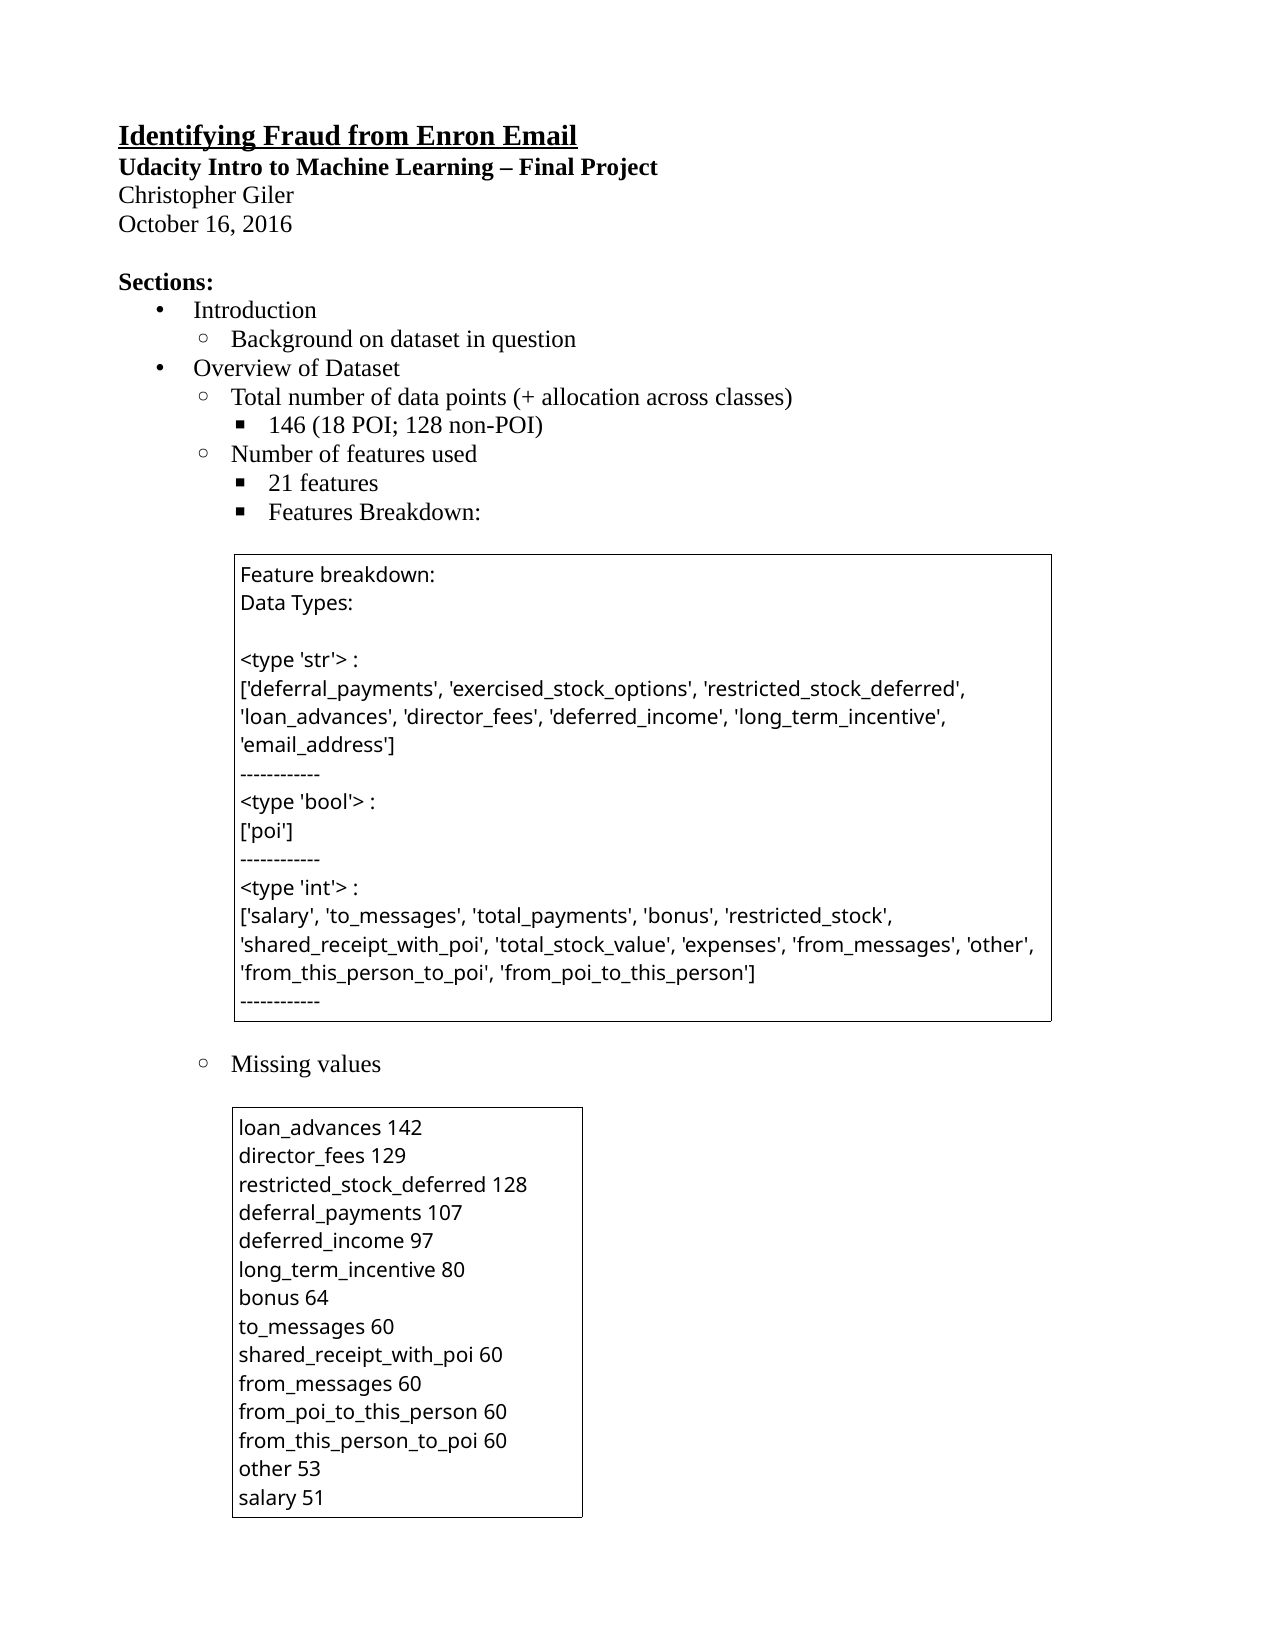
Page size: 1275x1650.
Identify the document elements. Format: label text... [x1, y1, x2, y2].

text October 16, 2016 [118, 209, 1157, 238]
table_header loan_advances 142 director_fees 129 restricted_stock_deferred 128 deferral_payments 107 deferred_income 97 long_term_incentive 80 bonus 64 to_messages 60 shared_receipt_with_poi 60 from_messages 60 from_poi_to_this_person 60 from_this_person_to_poi 60 other 53 salary 51 [233, 1108, 582, 1517]
list Background on dataset in question [193, 324, 1157, 353]
text Identifying Fraud from Enron Email [118, 118, 1157, 152]
list Overview of Dataset [156, 353, 1157, 382]
table_header Feature breakdown: Data Types: <type 'str'> : ['deferral_payments', 'exercised_stock_options', 'restricted_stock_deferred', 'loan_advances', 'director_fees', 'deferred_income', 'long_term_incentive', 'email_address'] ------------ <type 'bool'> : ['poi'] ------------ <type 'int'> : ['salary', 'to_messages', 'total_payments', 'bonus', 'restricted_stock', 'shared_receipt_with_poi', 'total_stock_value', 'expenses', 'from_messages', 'other', 'from_this_person_to_poi', 'from_poi_to_this_person'] ------------ [235, 555, 1051, 1021]
list Number of features used [193, 439, 1157, 468]
list 21 features [231, 468, 1157, 497]
list Missing values [193, 1049, 1157, 1078]
text Sections: [118, 267, 1157, 295]
list 146 (18 POI; 128 non-POI) [231, 410, 1157, 439]
list Total number of data points (+ allocation across classes) [193, 382, 1157, 410]
text Udacity Intro to Machine Learning – Final Project [118, 152, 1157, 180]
text Christopher Giler [118, 180, 1157, 209]
list Features Breakdown: [231, 497, 1157, 525]
list Introduction [156, 295, 1157, 324]
